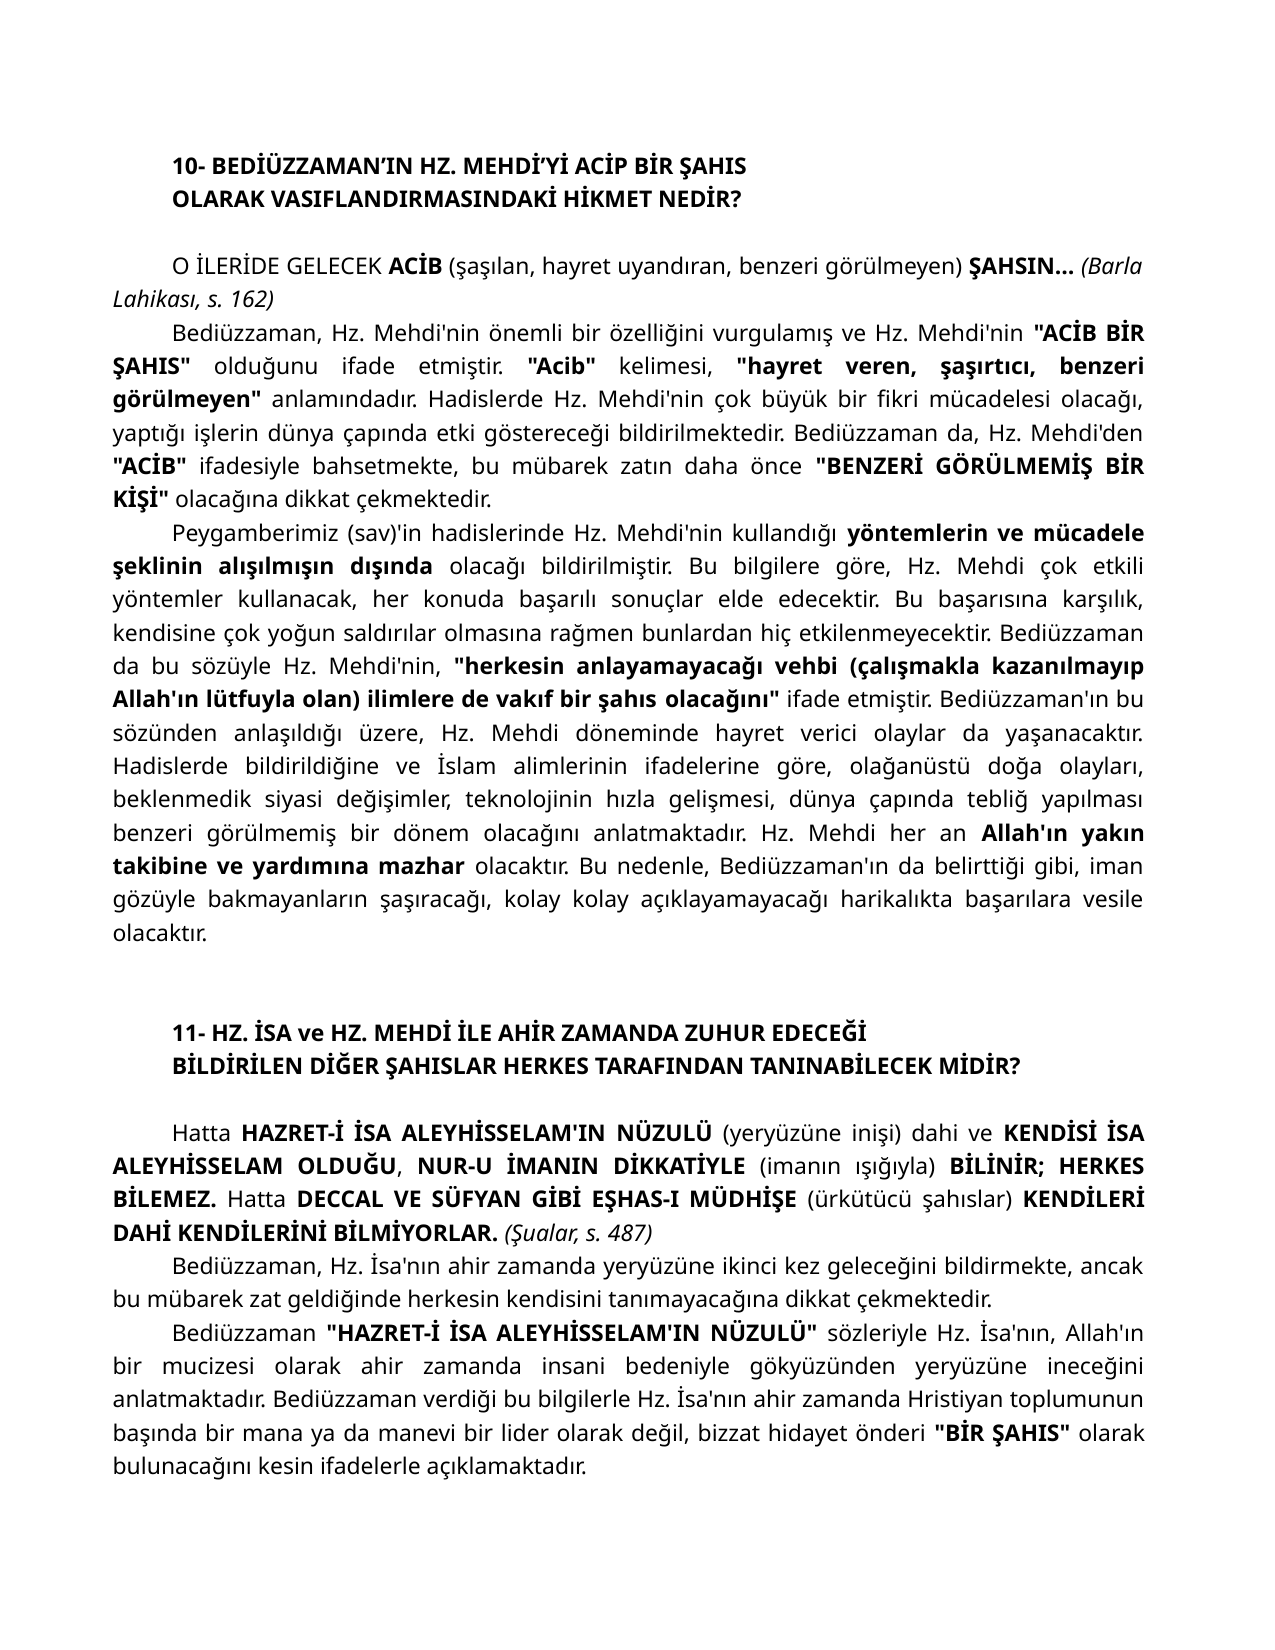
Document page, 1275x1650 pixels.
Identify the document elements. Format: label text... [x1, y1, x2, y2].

text 11- HZ. İSA ve HZ. MEHDİ ile AHİR ZAMANDA ZUHUR EDECEĞİ [112, 1014, 1145, 1048]
text 10- BEDİÜZZAMAN’IN HZ. MEHDİ’Yİ ACİP BİR ŞAHIS [112, 148, 1145, 181]
text Bediüzzaman, Hz. Mehdi'nin önemli bir özelliğini vurgulamış ve Hz. Mehdi'nin "ACİB BİR ŞAHIS" olduğunu ifade etmiştir. "Acib" kelimesi, "hayret veren, şaşırtıcı, benzeri görülmeyen" anlamındadır. Hadislerde Hz. Mehdi'nin çok büyük bir fikri mücadelesi olacağı, yaptığı işlerin dünya çapında etki göstereceği bildirilmektedir. Bediüzzaman da, Hz. Mehdi'den "ACİB" ifadesiyle bahsetmekte, bu mübarek zatın daha önce "BENZERİ GÖRÜLMEMİŞ BİR KİŞİ" olacağına dikkat çekmektedir. [112, 314, 1145, 514]
text Peygamberimiz (sav)'in hadislerinde Hz. Mehdi'nin kullandığı yöntemlerin ve mücadele şeklinin alışılmışın dışında olacağı bildirilmiştir. Bu bilgilere göre, Hz. Mehdi çok etkili yöntemler kullanacak, her konuda başarılı sonuçlar elde edecektir. Bu başarısına karşılık, kendisine çok yoğun saldırılar olmasına rağmen bunlardan hiç etkilenmeyecektir. Bediüzzaman da bu sözüyle Hz. Mehdi'nin, "herkesin anlayamayacağı vehbi (çalışmakla kazanılmayıp Allah'ın lütfuyla olan) ilimlere de vakıf bir şahıs olacağını" ifade etmiştir. Bediüzzaman'ın bu sözünden anlaşıldığı üzere, Hz. Mehdi döneminde hayret verici olaylar da yaşanacaktır. Hadislerde bildirildiğine ve İslam alimlerinin ifadelerine göre, olağanüstü doğa olayları, beklenmedik siyasi değişimler, teknolojinin hızla gelişmesi, dünya çapında tebliğ yapılması benzeri görülmemiş bir dönem olacağını anlatmaktadır. Hz. Mehdi her an Allah'ın yakın takibine ve yardımına mazhar olacaktır. Bu nedenle, Bediüzzaman'ın da belirttiği gibi, iman gözüyle bakmayanların şaşıracağı, kolay kolay açıklayamayacağı harikalıkta başarılara vesile olacaktır. [112, 514, 1145, 948]
text Bediüzzaman "HAZRET-İ İSA ALEYHİSSELAM'IN NÜZULÜ" sözleriyle Hz. İsa'nın, Allah'ın bir mucizesi olarak ahir zamanda insani bedeniyle gökyüzünden yeryüzüne ineceğini anlatmaktadır. Bediüzzaman verdiği bu bilgilerle Hz. İsa'nın ahir zamanda Hristiyan toplumunun başında bir mana ya da manevi bir lider olarak değil, bizzat hidayet önderi "BİR ŞAHIS" olarak bulunacağını kesin ifadelerle açıklamaktadır. [112, 1314, 1145, 1481]
text Hatta HAZRET-İ İSA ALEYHİSSELAM'IN NÜZULÜ (yeryüzüne inişi) dahi ve KENDİSİ İSA ALEYHİSSELAM OLDUĞU, NUR-U İMANIN DİKKATİYLE (imanın ışığıyla) BİLİNİR; HERKES BİLEMEZ. Hatta DECCAL VE SÜFYAN GİBİ EŞHAS-I MÜDHİŞE (ürkütücü şahıslar) KENDİLERİ DAHİ KENDİLERİNİ BİLMİYORLAR. (Şualar, s. 487) [112, 1114, 1145, 1248]
text BİLDİRİLEN DİĞER ŞAHISLAR HERKES TARAFINDAN TANINABİLECEK MİDİR? [112, 1048, 1145, 1081]
text O İLERİDE GELECEK ACİB (şaşılan, hayret uyandıran, benzeri görülmeyen) ŞAHSIN… (Barla Lahikası, s. 162) [112, 248, 1145, 314]
text OLARAK VASIFLANDIRMASINDAKİ HİKMET NEDİR? [112, 181, 1145, 214]
text Bediüzzaman, Hz. İsa'nın ahir zamanda yeryüzüne ikinci kez geleceğini bildirmekte, ancak bu mübarek zat geldiğinde herkesin kendisini tanımayacağına dikkat çekmektedir. [112, 1248, 1145, 1314]
